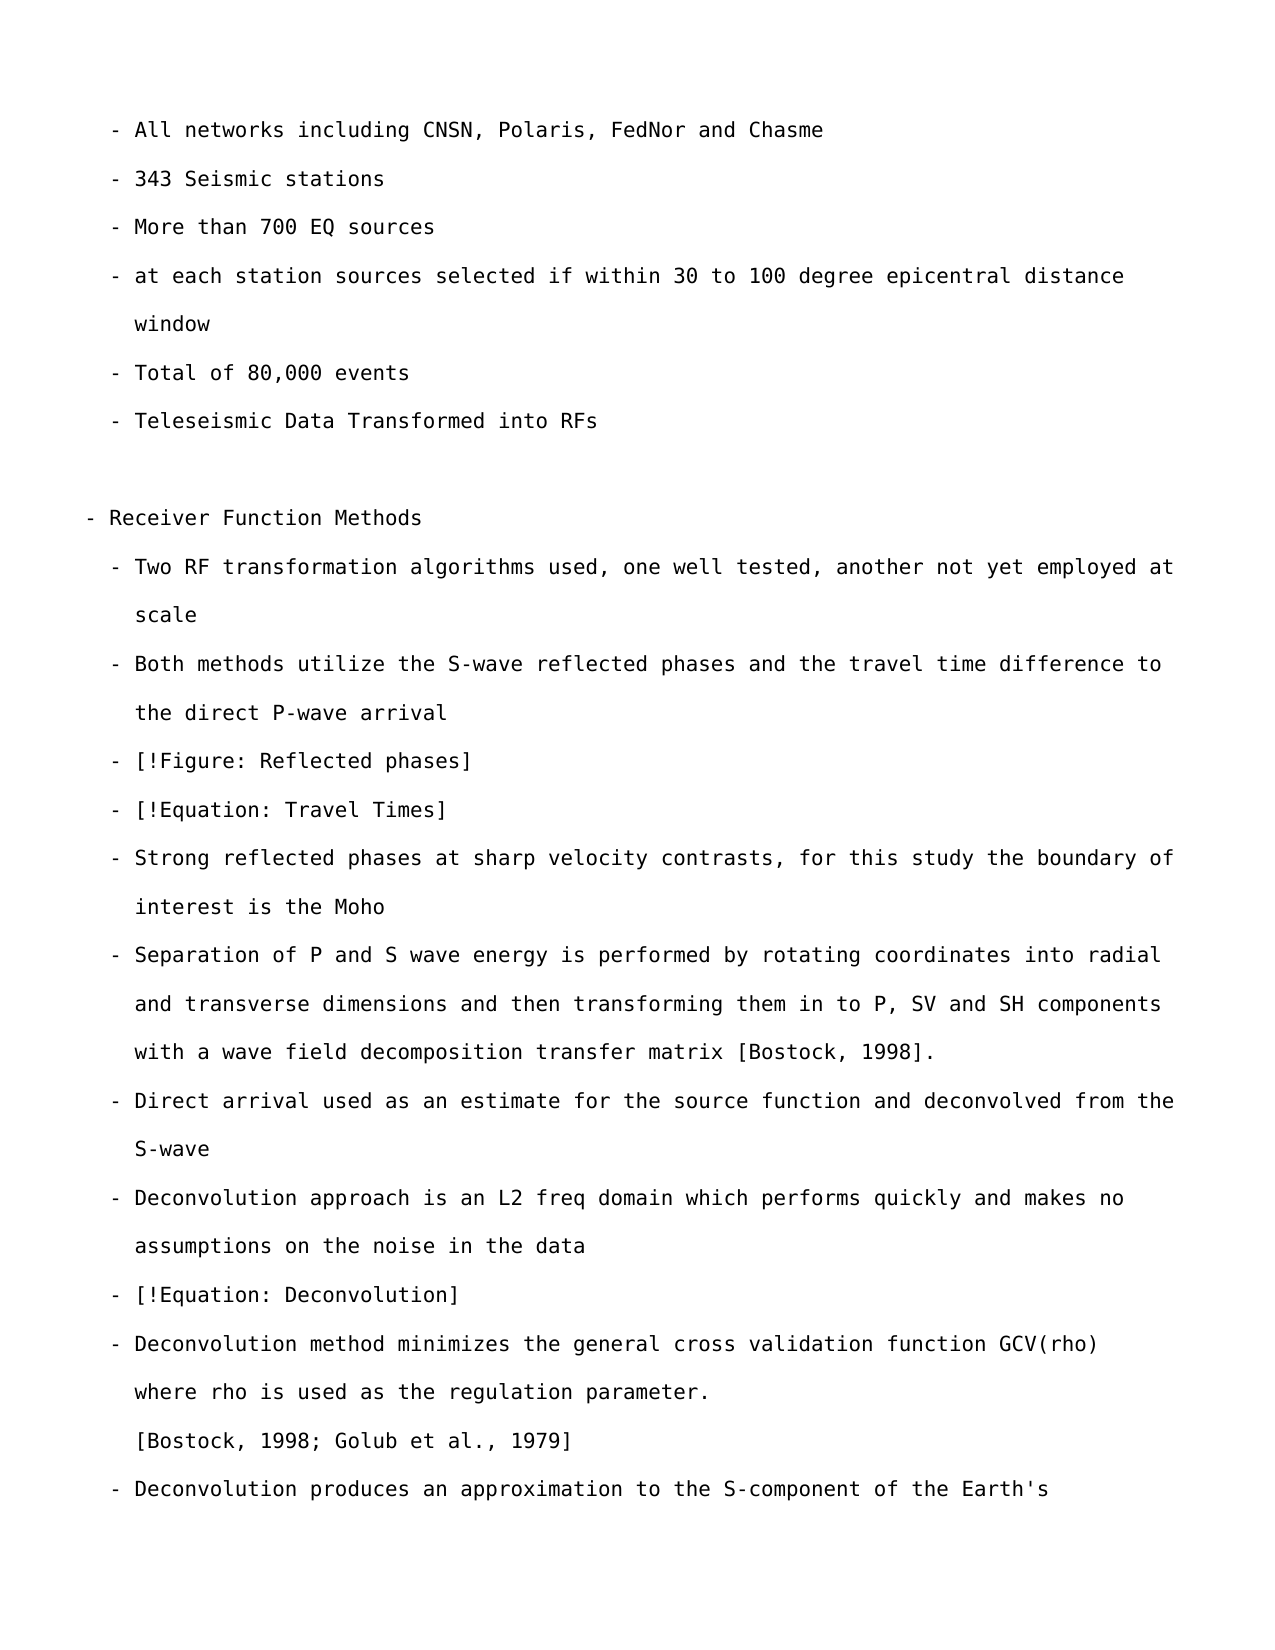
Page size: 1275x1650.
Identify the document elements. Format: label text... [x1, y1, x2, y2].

text - [!Figure: Reflected phases] [59, 749, 1216, 773]
text where rho is used as the regulation parameter. [59, 1380, 1216, 1404]
text - Both methods utilize the S-wave reflected phases and the travel time difference to [59, 652, 1216, 676]
text - Deconvolution produces an approximation to the S-component of the Earth's [59, 1477, 1216, 1502]
text - Teleseismic Data Transformed into RFs [59, 409, 1216, 434]
text - More than 700 EQ sources [59, 215, 1216, 239]
text - Separation of P and S wave energy is performed by rotating coordinates into radial [59, 943, 1216, 968]
text - Direct arrival used as an estimate for the source function and deconvolved from the [59, 1089, 1216, 1113]
text - [!Equation: Deconvolution] [59, 1283, 1216, 1307]
text - Deconvolution approach is an L2 freq domain which performs quickly and makes no [59, 1186, 1216, 1210]
text - 343 Seismic stations [59, 167, 1216, 191]
text with a wave field decomposition transfer matrix [Bostock, 1998]. [59, 1040, 1216, 1065]
text - at each station sources selected if within 30 to 100 degree epicentral distance [59, 264, 1216, 288]
text S-wave [59, 1137, 1216, 1162]
text the direct P-wave arrival [59, 701, 1216, 725]
text window [59, 312, 1216, 337]
text - Receiver Function Methods [59, 506, 1216, 531]
text - Deconvolution method minimizes the general cross validation function GCV(rho) [59, 1332, 1216, 1356]
text assumptions on the noise in the data [59, 1234, 1216, 1259]
text - [!Equation: Travel Times] [59, 798, 1216, 822]
text interest is the Moho [59, 895, 1216, 919]
text - Strong reflected phases at sharp velocity contrasts, for this study the boundary of [59, 846, 1216, 871]
text and transverse dimensions and then transforming them in to P, SV and SH components [59, 992, 1216, 1016]
text - All networks including CNSN, Polaris, FedNor and Chasme [59, 118, 1216, 142]
text [Bostock, 1998; Golub et al., 1979] [59, 1429, 1216, 1453]
text - Two RF transformation algorithms used, one well tested, another not yet employed at [59, 555, 1216, 579]
text scale [59, 603, 1216, 628]
text - Total of 80,000 events [59, 361, 1216, 385]
